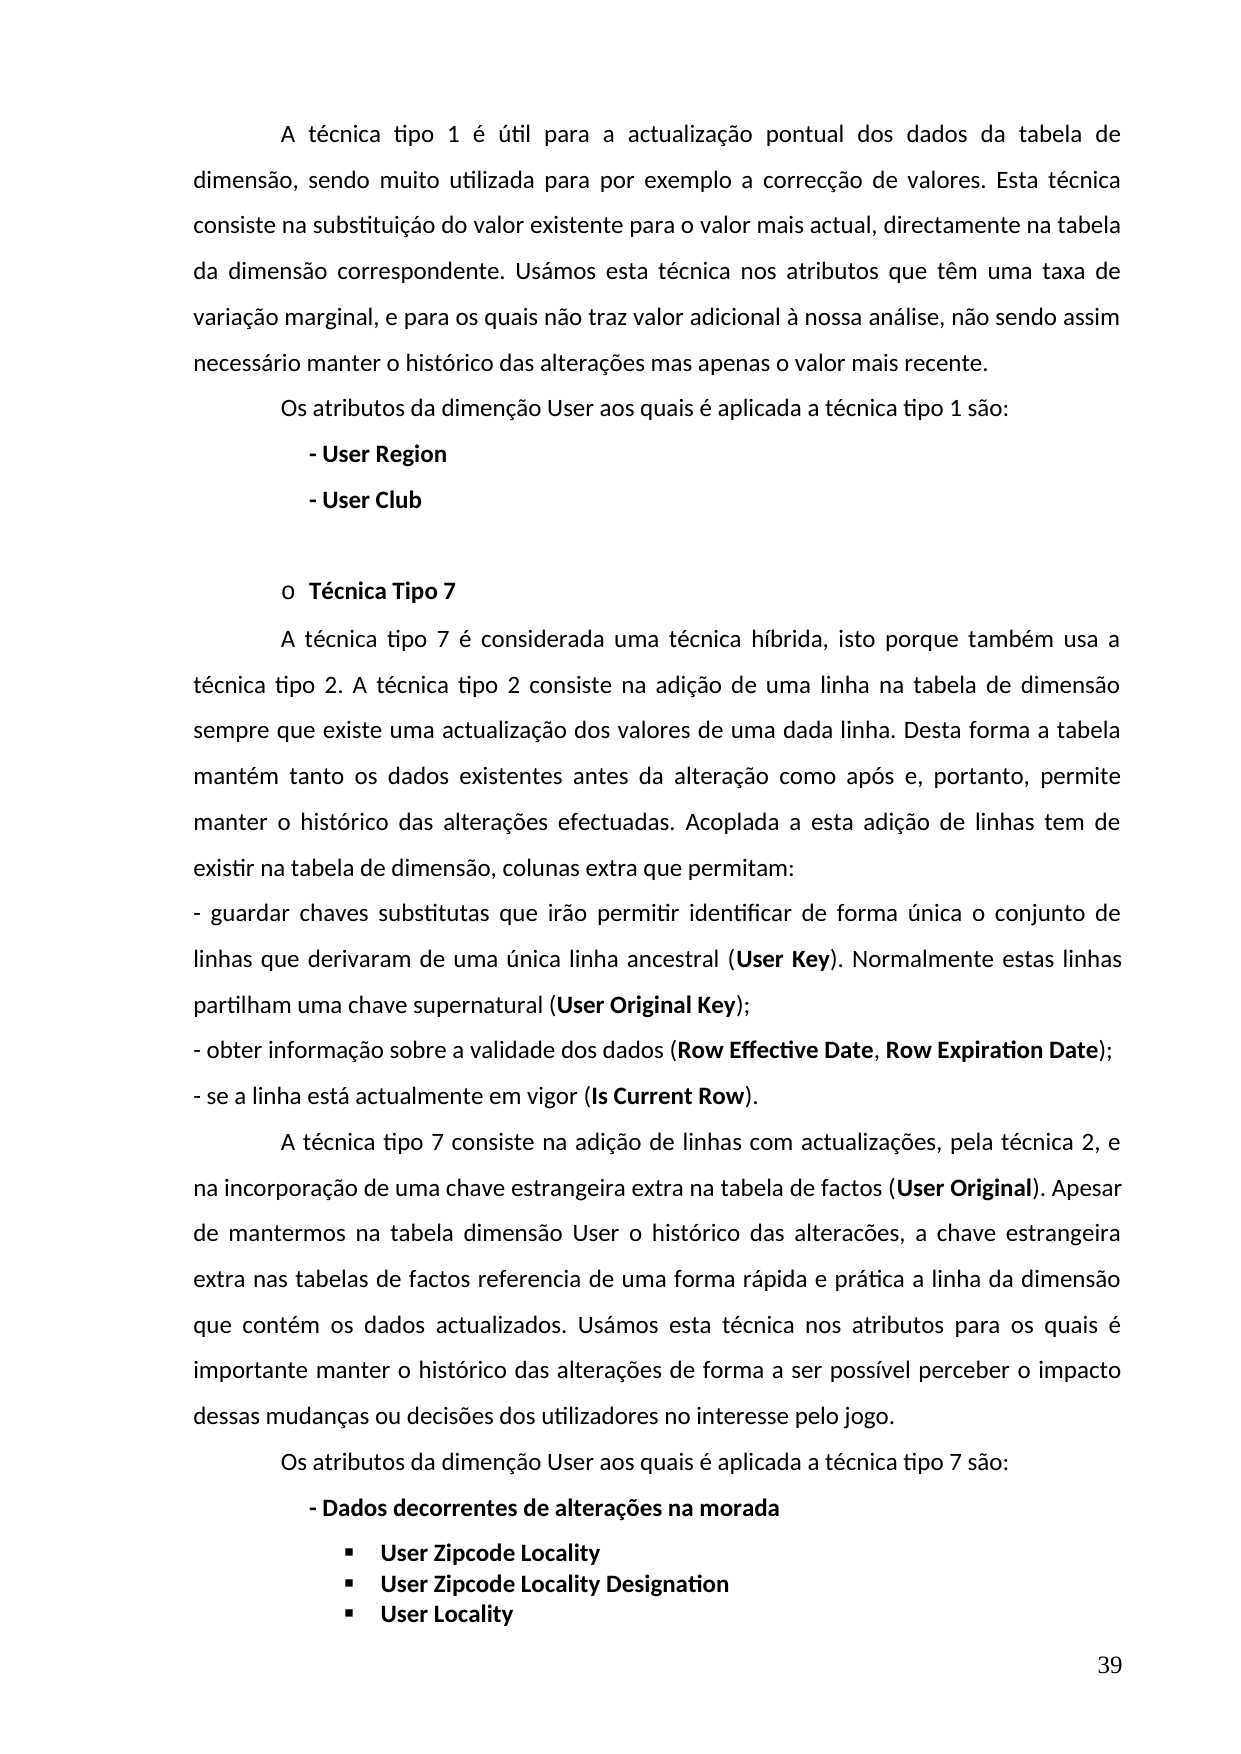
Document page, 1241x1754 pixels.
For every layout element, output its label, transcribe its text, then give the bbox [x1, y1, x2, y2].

text - se a linha está actualmente em vigor (Is Current Row). [193, 1080, 1122, 1111]
list User Locality [343, 1599, 1122, 1629]
text - Dados decorrentes de alterações na morada [118, 1492, 1122, 1522]
list User Zipcode Locality Designation [343, 1568, 1122, 1599]
list User Zipcode Locality [343, 1538, 1122, 1568]
text - guardar chaves substitutas que irão permitir identificar de forma única o conjunto de linhas que derivaram de uma única linha ancestral (User Key). Normalmente estas linhas partilham uma chave supernatural (User Original Key); [193, 897, 1122, 1019]
text Os atributos da dimenção User aos quais é aplicada a técnica tipo 1 são: [193, 392, 1122, 423]
text - User Club [193, 484, 1122, 514]
text - obter informação sobre a validade dos dados (Row Effective Date, Row Expiration Date); [193, 1034, 1122, 1065]
text A técnica tipo 1 é útil para a actualização pontual dos dados da tabela de dimensão, sendo muito utilizada para por exemplo a correcção de valores. Esta técnica consiste na substituiçáo do valor existente para o valor mais actual, directamente na tabela da dimensão correspondente. Usámos esta técnica nos atributos que têm uma taxa de variação marginal, e para os quais não traz valor adicional à nossa análise, não sendo assim necessário manter o histórico das alterações mas apenas o valor mais recente. [193, 118, 1122, 377]
text A técnica tipo 7 é considerada uma técnica híbrida, isto porque também usa a técnica tipo 2. A técnica tipo 2 consiste na adição de uma linha na tabela de dimensão sempre que existe uma actualização dos valores de uma dada linha. Desta forma a tabela mantém tanto os dados existentes antes da alteração como após e, portanto, permite manter o histórico das alterações efectuadas. Acoplada a esta adição de linhas tem de existir na tabela de dimensão, colunas extra que permitam: [193, 623, 1122, 882]
text Os atributos da dimenção User aos quais é aplicada a técnica tipo 7 são: [193, 1446, 1122, 1477]
list Técnica Tipo 7 [193, 575, 1122, 607]
text A técnica tipo 7 consiste na adição de linhas com actualizações, pela técnica 2, e na incorporação de uma chave estrangeira extra na tabela de factos (User Original). Apesar de mantermos na tabela dimensão User o histórico das alteracões, a chave estrangeira extra nas tabelas de factos referencia de uma forma rápida e prática a linha da dimensão que contém os dados actualizados. Usámos esta técnica nos atributos para os quais é importante manter o histórico das alterações de forma a ser possível perceber o impacto dessas mudanças ou decisões dos utilizadores no interesse pelo jogo. [193, 1126, 1122, 1431]
text - User Region [193, 438, 1122, 469]
